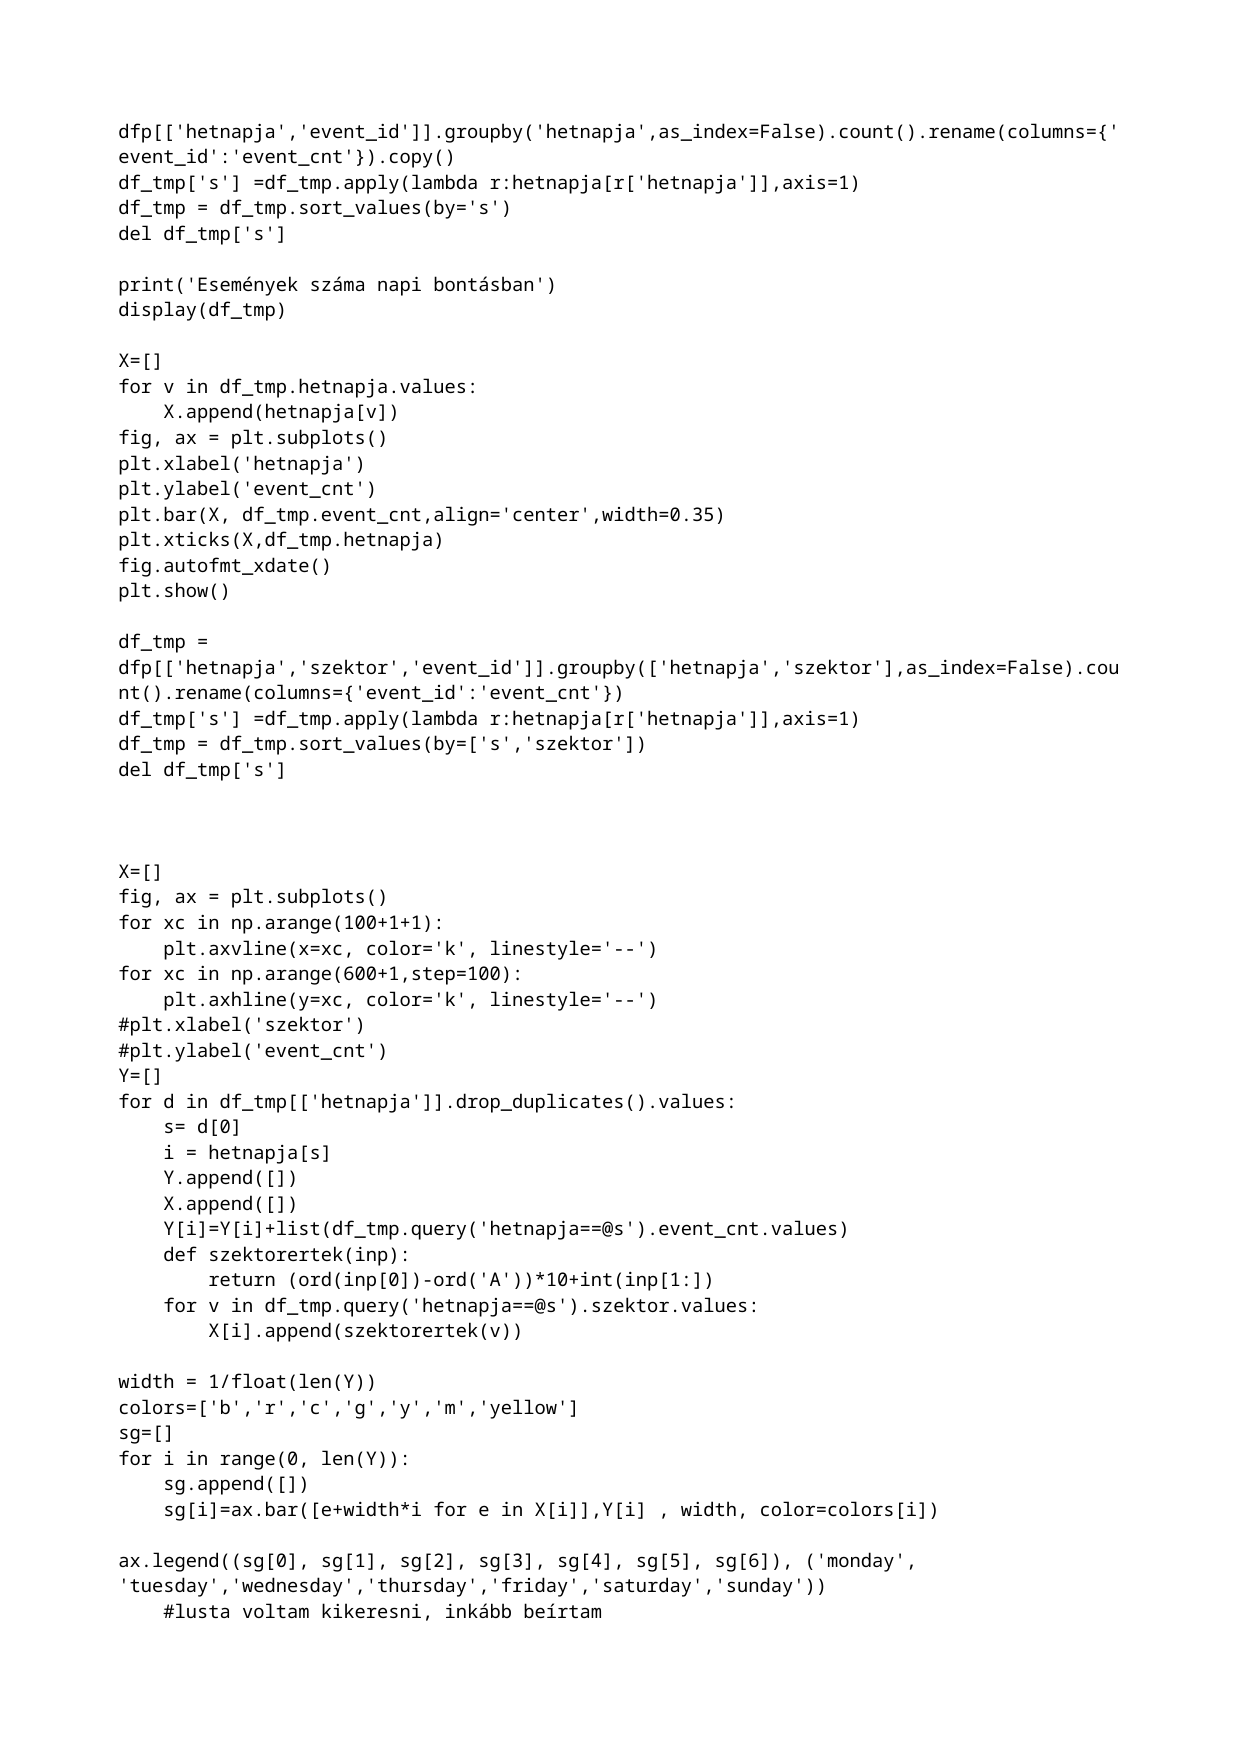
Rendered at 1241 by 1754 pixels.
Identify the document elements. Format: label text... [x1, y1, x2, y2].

text plt.axvline(x=xc, color='k', linestyle='--') [118, 935, 1122, 960]
text for v in df_tmp.hetnapja.values: [118, 373, 1122, 399]
text for i in range(0, len(Y)): [118, 1445, 1122, 1471]
text fig, ax = plt.subplots() [118, 424, 1122, 450]
text ax.legend((sg[0], sg[1], sg[2], sg[3], sg[4], sg[5], sg[6]), ('monday', 'tuesday','wednesday','thursday','friday','saturday','sunday')) [118, 1547, 1122, 1598]
text sg=[] [118, 1420, 1122, 1445]
text return (ord(inp[0])-ord('A'))*10+int(inp[1:]) [118, 1267, 1122, 1292]
text dfp[['hetnapja','event_id']].groupby('hetnapja',as_index=False).count().rename(columns={'event_id':'event_cnt'}).copy() [118, 118, 1122, 169]
text plt.bar(X, df_tmp.event_cnt,align='center',width=0.35) [118, 501, 1122, 526]
text plt.ylabel('event_cnt') [118, 475, 1122, 501]
text i = hetnapja[s] [118, 1139, 1122, 1164]
text fig, ax = plt.subplots() [118, 884, 1122, 909]
text plt.show() [118, 577, 1122, 603]
text plt.axhline(y=xc, color='k', linestyle='--') [118, 986, 1122, 1011]
text #plt.xlabel('szektor') [118, 1011, 1122, 1037]
text del df_tmp['s'] [118, 756, 1122, 782]
text plt.xlabel('hetnapja') [118, 450, 1122, 475]
text X[i].append(szektorertek(v)) [118, 1318, 1122, 1343]
text df_tmp = df_tmp.sort_values(by='s') [118, 195, 1122, 220]
text X=[] [118, 348, 1122, 373]
text df_tmp = df_tmp.sort_values(by=['s','szektor']) [118, 731, 1122, 756]
text for xc in np.arange(600+1,step=100): [118, 960, 1122, 986]
text X.append([]) [118, 1190, 1122, 1216]
text plt.xticks(X,df_tmp.hetnapja) [118, 526, 1122, 552]
text Y.append([]) [118, 1164, 1122, 1190]
text print('Események száma napi bontásban') [118, 271, 1122, 297]
text Y=[] [118, 1062, 1122, 1088]
text colors=['b','r','c','g','y','m','yellow'] [118, 1394, 1122, 1420]
text X.append(hetnapja[v]) [118, 399, 1122, 424]
text Y[i]=Y[i]+list(df_tmp.query('hetnapja==@s').event_cnt.values) [118, 1216, 1122, 1241]
text sg.append([]) [118, 1471, 1122, 1496]
text #plt.ylabel('event_cnt') [118, 1037, 1122, 1062]
text display(df_tmp) [118, 297, 1122, 322]
text #lusta voltam kikeresni, inkább beírtam [118, 1598, 1122, 1624]
text for v in df_tmp.query('hetnapja==@s').szektor.values: [118, 1292, 1122, 1318]
text df_tmp['s'] =df_tmp.apply(lambda r:hetnapja[r['hetnapja']],axis=1) [118, 705, 1122, 731]
text for d in df_tmp[['hetnapja']].drop_duplicates().values: [118, 1088, 1122, 1113]
text for xc in np.arange(100+1+1): [118, 909, 1122, 935]
text def szektorertek(inp): [118, 1241, 1122, 1267]
text df_tmp = dfp[['hetnapja','szektor','event_id']].groupby(['hetnapja','szektor'],as_index=False).count().rename(columns={'event_id':'event_cnt'}) [118, 628, 1122, 705]
text X=[] [118, 858, 1122, 884]
text s= d[0] [118, 1113, 1122, 1139]
text width = 1/float(len(Y)) [118, 1369, 1122, 1394]
text sg[i]=ax.bar([e+width*i for e in X[i]],Y[i] , width, color=colors[i]) [118, 1496, 1122, 1522]
text fig.autofmt_xdate() [118, 552, 1122, 577]
text df_tmp['s'] =df_tmp.apply(lambda r:hetnapja[r['hetnapja']],axis=1) [118, 169, 1122, 195]
text del df_tmp['s'] [118, 220, 1122, 246]
